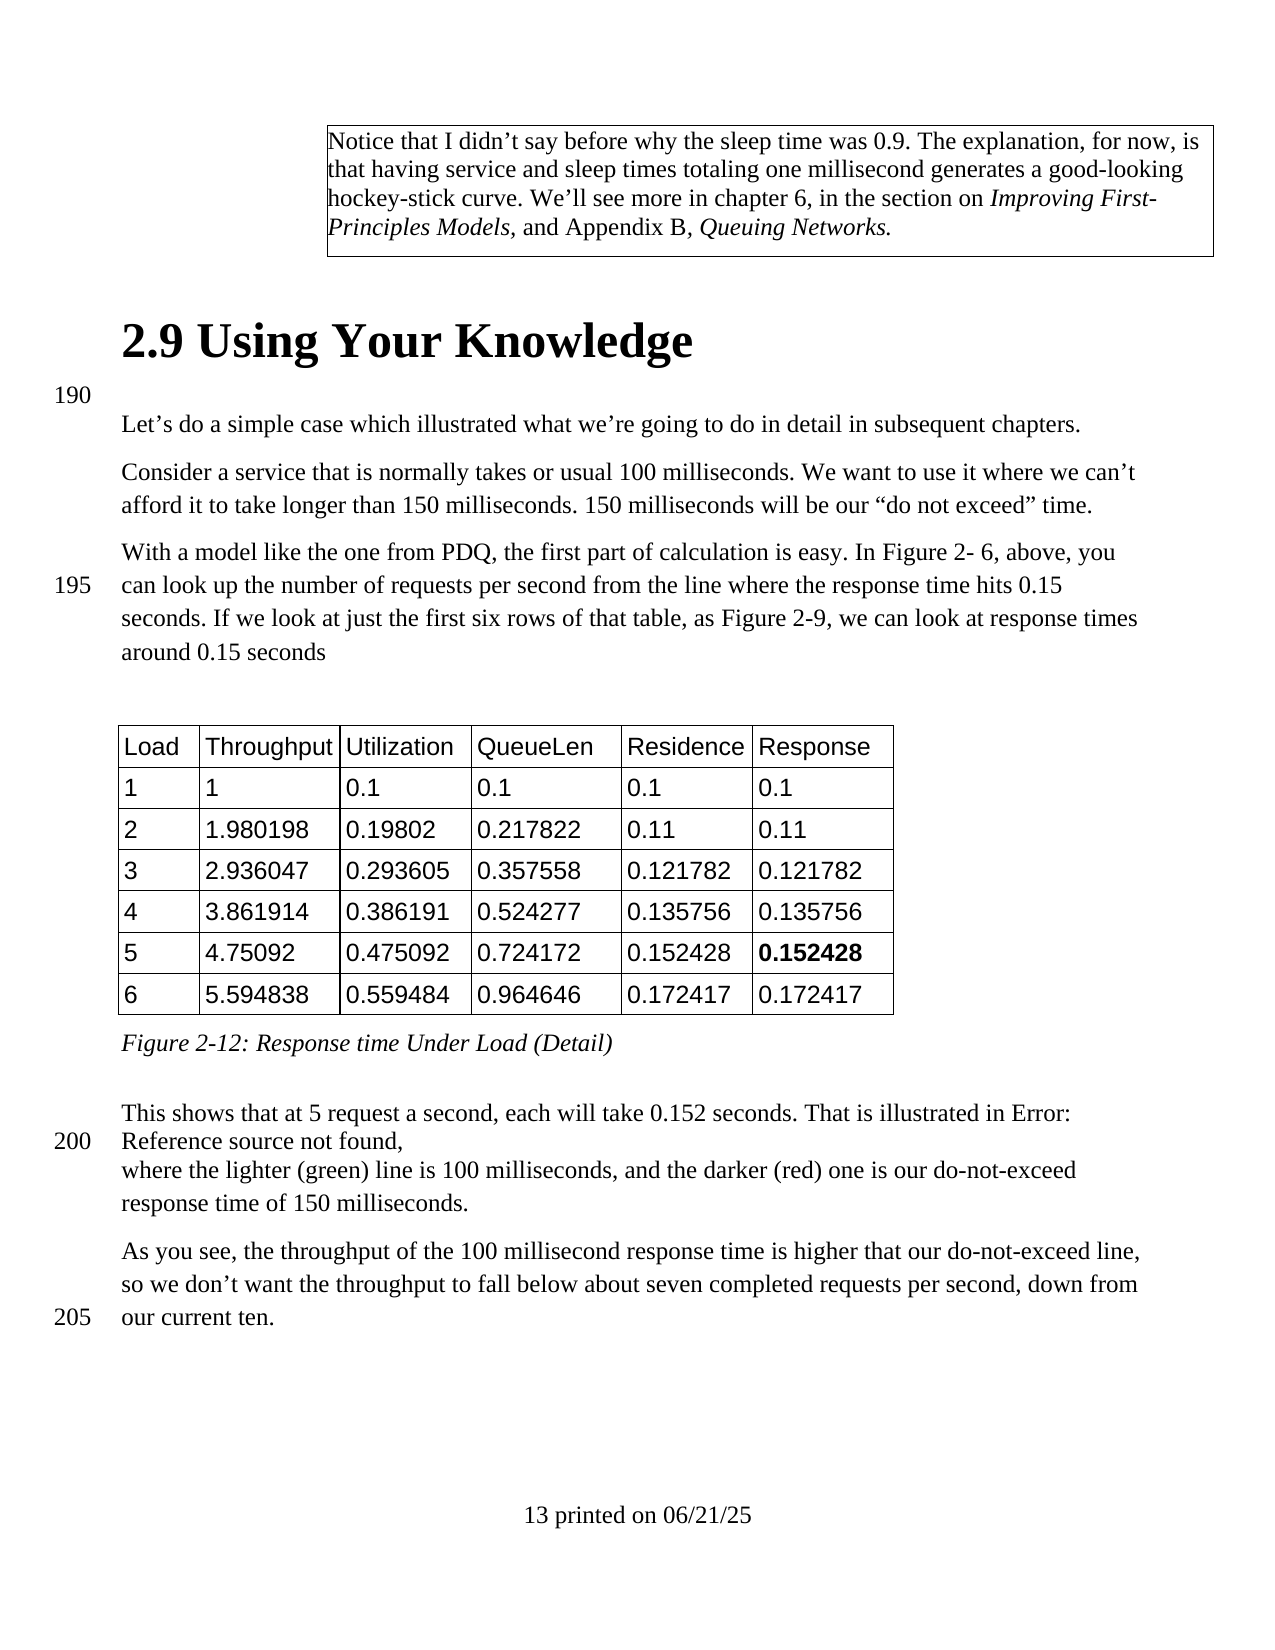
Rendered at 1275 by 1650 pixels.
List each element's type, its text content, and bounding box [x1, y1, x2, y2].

text This shows that at 5 request a second, each will take 0.152 seconds. That is illustrated in Error: Reference source not found, [121, 1098, 1154, 1155]
table_cell 0.11 [622, 809, 752, 849]
table_cell 5.594838 [200, 974, 339, 1014]
table_header Throughput [200, 726, 339, 767]
text Let’s do a simple case which illustrated what we’re going to do in detail in subsequent chapters. [121, 409, 1154, 438]
table_cell 0.152428 [622, 933, 752, 973]
table_cell 1 [119, 768, 199, 808]
table_header Residence [622, 726, 752, 767]
table_header Response [753, 726, 893, 767]
table_cell 0.357558 [472, 850, 621, 890]
table_cell 0.386191 [341, 891, 471, 932]
table_cell 3 [119, 850, 199, 890]
subtitle 2.9 Using Your Knowledge [121, 311, 1154, 368]
table_header Utilization [341, 726, 471, 767]
table_cell 0.964646 [472, 974, 621, 1014]
table_header Load [119, 726, 199, 767]
text where the lighter (green) line is 100 milliseconds, and the darker (red) one is our do-not-exceed response time of 150 milliseconds. [121, 1155, 1154, 1217]
table_cell 0.217822 [472, 809, 621, 849]
table_cell 0.11 [753, 809, 893, 849]
table_cell 1.980198 [200, 809, 339, 849]
table_cell 0.121782 [622, 850, 752, 890]
table_cell 2.936047 [200, 850, 339, 890]
table_cell 0.172417 [753, 974, 893, 1014]
table_cell 0.135756 [622, 891, 752, 932]
table_cell 2 [119, 809, 199, 849]
table_cell 0.19802 [341, 809, 471, 849]
table_cell 5 [119, 933, 199, 973]
table_cell 0.293605 [341, 850, 471, 890]
table_cell 0.724172 [472, 933, 621, 973]
text With a model like the one from PDQ, the first part of calculation is easy. In Figure 2- 6, above, you can look up the number of requests per second from the line where the response time hits 0.15 seconds. If we look at just the first six rows of that table, as Figure 2-9, we can look at response times around 0.15 seconds [121, 537, 1154, 665]
table_cell 0.1 [622, 768, 752, 808]
table_cell 0.135756 [753, 891, 893, 932]
table_cell 0.1 [341, 768, 471, 808]
text Figure 2-12: Response time Under Load (Detail) [121, 1028, 1154, 1056]
table_cell 3.861914 [200, 891, 339, 932]
table_cell 0.172417 [622, 974, 752, 1014]
text Consider a service that is normally takes or usual 100 milliseconds. We want to use it where we can’t afford it to take longer than 150 milliseconds. 150 milliseconds will be our “do not exceed” time. [121, 457, 1154, 519]
table_cell 4 [119, 891, 199, 932]
text As you see, the throughput of the 100 millisecond response time is higher that our do-not-exceed line, so we don’t want the throughput to fall below about seven completed requests per second, down from our current ten. [121, 1236, 1154, 1331]
table_header QueueLen [472, 726, 621, 767]
table_cell 0.475092 [341, 933, 471, 973]
table_cell 4.75092 [200, 933, 339, 973]
table_cell 0.1 [753, 768, 893, 808]
table_cell 1 [200, 768, 339, 808]
table_cell 0.559484 [341, 974, 471, 1014]
table_cell 0.121782 [753, 850, 893, 890]
table_cell 0.152428 [753, 933, 893, 973]
table_cell 6 [119, 974, 199, 1014]
table_cell 0.524277 [472, 891, 621, 932]
table_cell 0.1 [472, 768, 621, 808]
